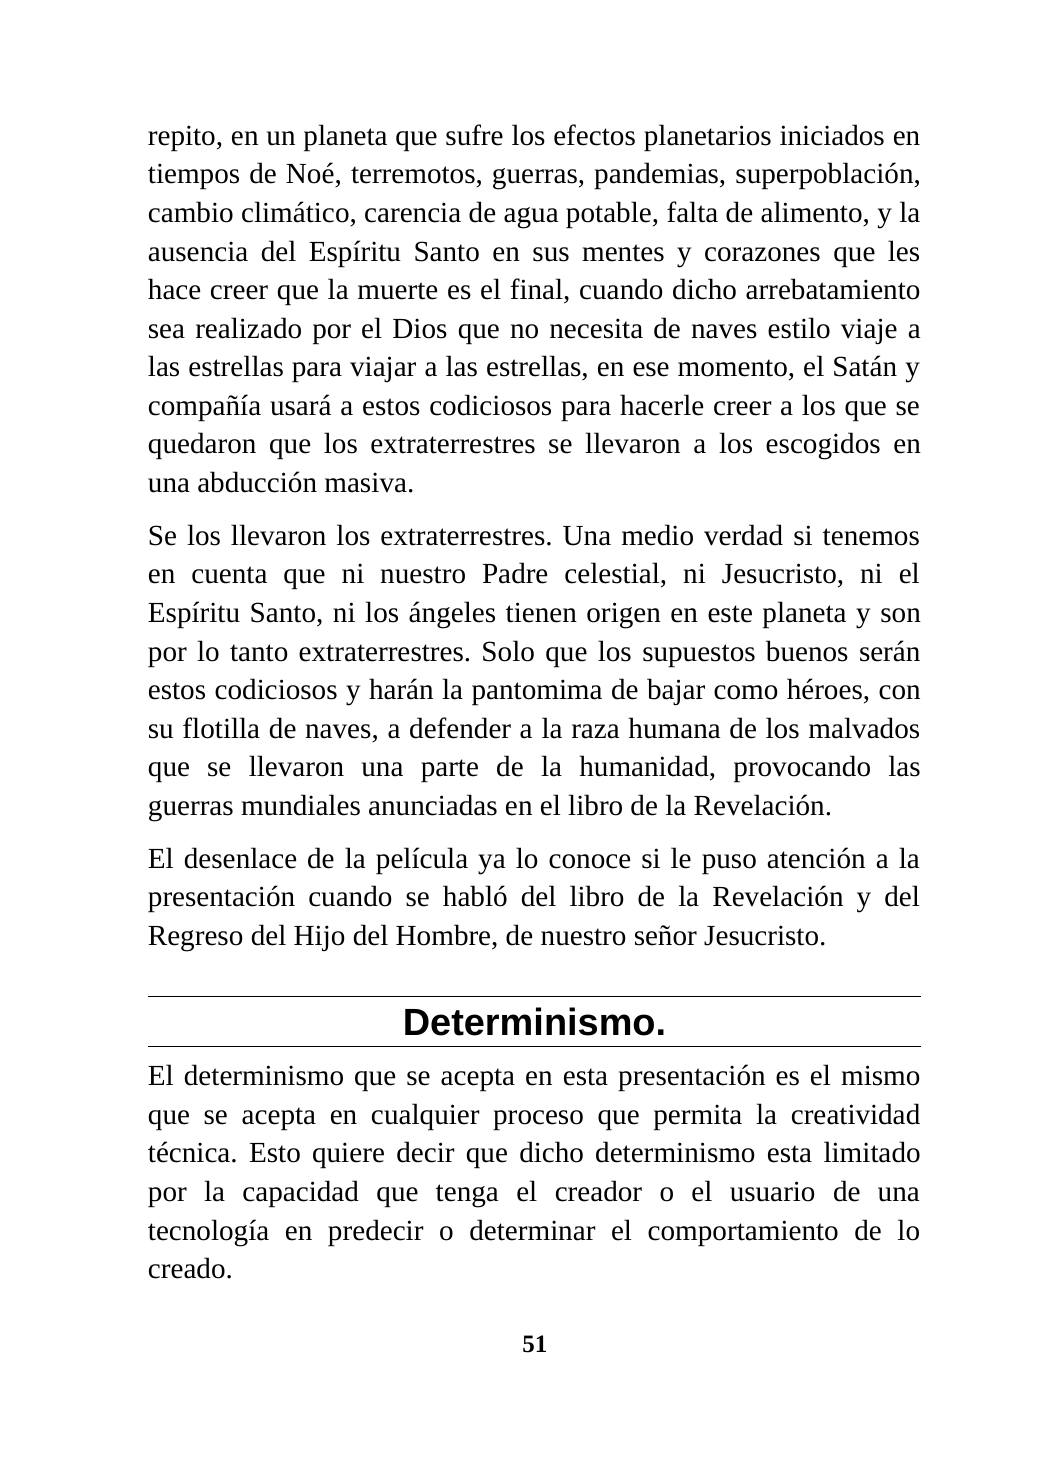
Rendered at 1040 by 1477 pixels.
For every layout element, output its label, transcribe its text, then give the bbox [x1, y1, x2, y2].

text El determinismo que se acepta en esta presentación es el mismo que se acepta en cualquier proceso que permita la creatividad técnica. Esto quiere decir que dicho determinismo esta limitado por la capacidad que tenga el creador o el usuario de una tecnología en predecir o determinar el comportamiento de lo creado. [148, 1058, 921, 1285]
text Se los llevaron los extraterrestres. Una medio verdad si tenemos en cuenta que ni nuestro Padre celestial, ni Jesucristo, ni el Espíritu Santo, ni los ángeles tienen origen en este planeta y son por lo tanto extraterrestres. Solo que los supuestos buenos serán estos codiciosos y harán la pantomima de bajar como héroes, con su flotilla de naves, a defender a la raza humana de los malvados que se llevaron una parte de la humanidad, provocando las guerras mundiales anunciadas en el libro de la Revelación. [148, 518, 921, 821]
text El desenlace de la película ya lo conoce si le puso atención a la presentación cuando se habló del libro de la Revelación y del Regreso del Hijo del Hombre, de nuestro señor Jesucristo. [148, 841, 921, 952]
subtitle Determinismo. [148, 997, 921, 1046]
text repito, en un planeta que sufre los efectos planetarios iniciados en tiempos de Noé, terremotos, guerras, pandemias, superpoblación, cambio climático, carencia de agua potable, falta de alimento, y la ausencia del Espíritu Santo en sus mentes y corazones que les hace creer que la muerte es el final, cuando dicho arrebatamiento sea realizado por el Dios que no necesita de naves estilo viaje a las estrellas para viajar a las estrellas, en ese momento, el Satán y compañía usará a estos codiciosos para hacerle creer a los que se quedaron que los extraterrestres se llevaron a los escogidos en una abducción masiva. [148, 118, 921, 498]
